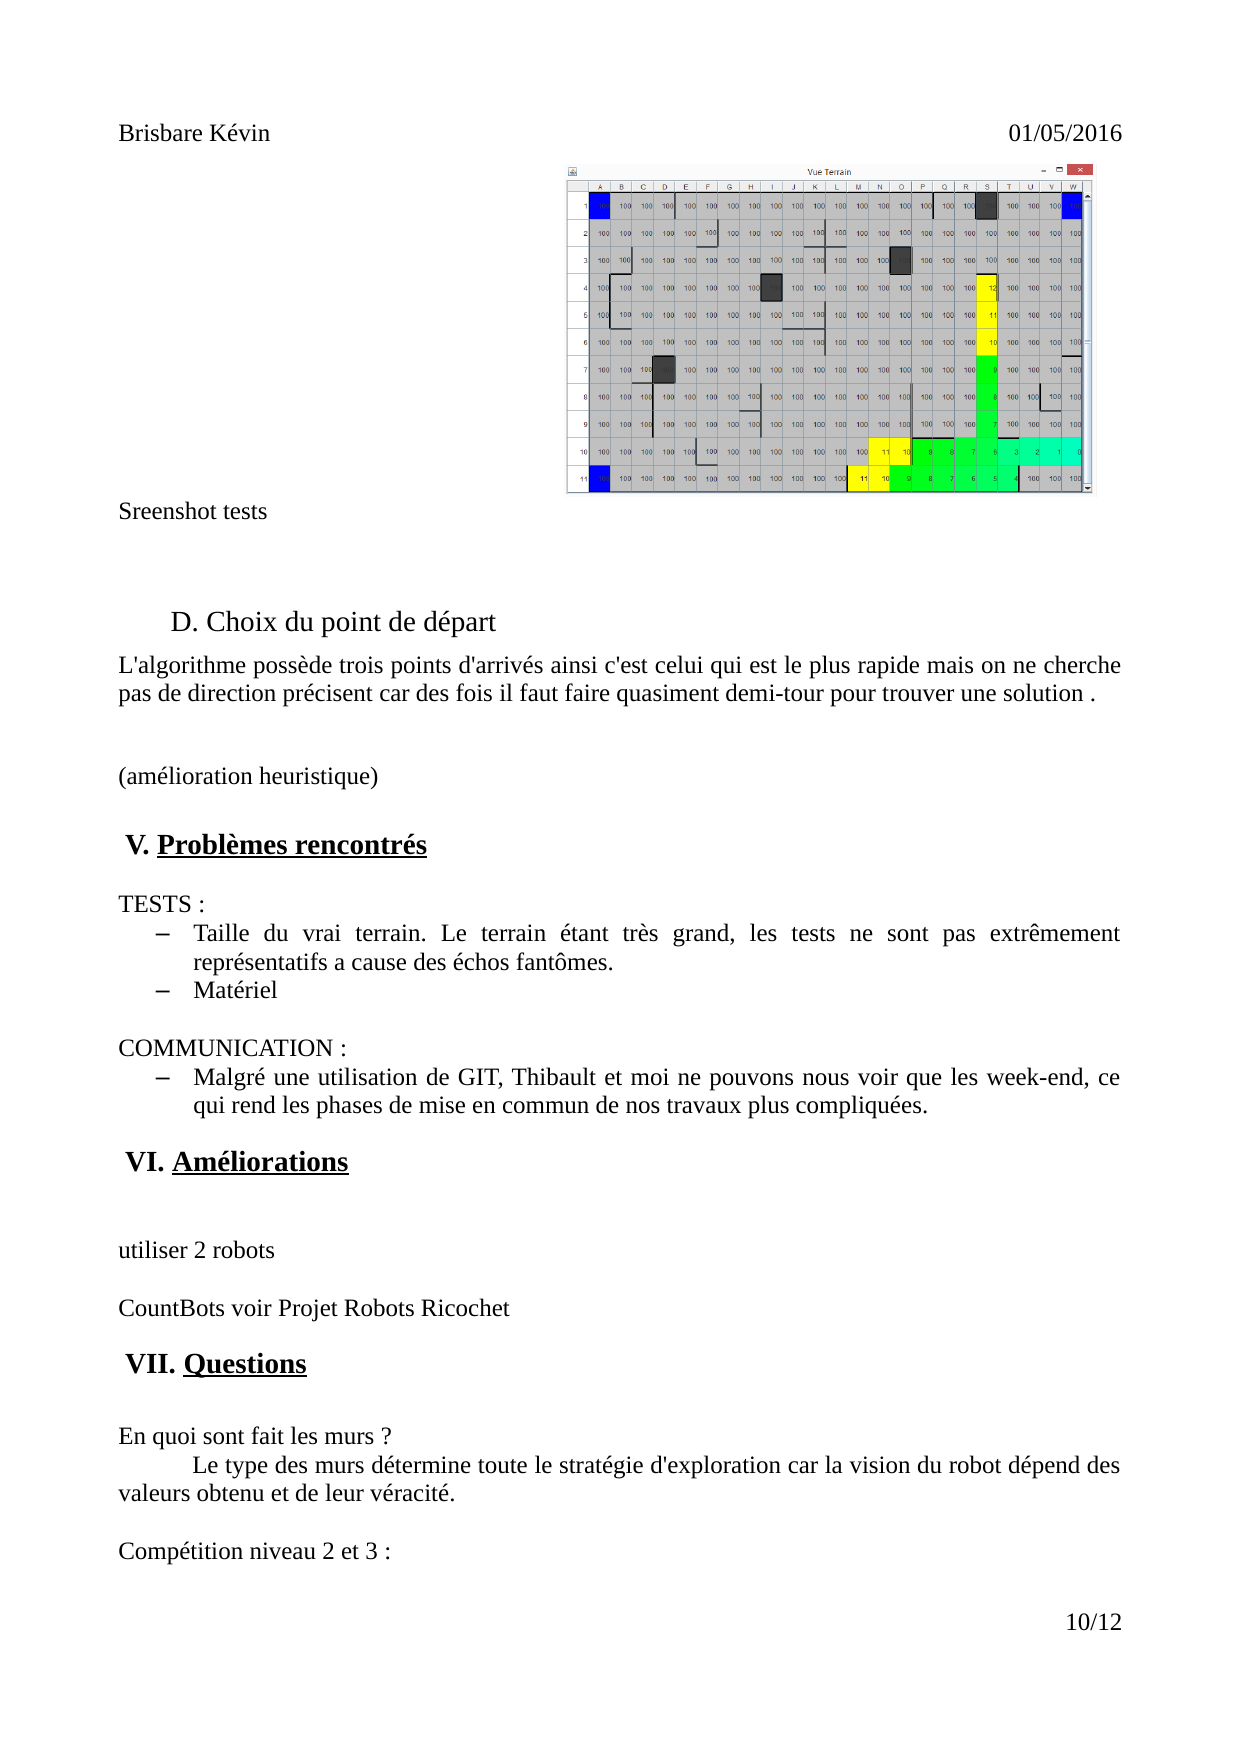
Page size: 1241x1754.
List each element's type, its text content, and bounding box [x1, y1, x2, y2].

text CountBots voir Projet Robots Ricochet [118, 1293, 1122, 1321]
text TESTS : [118, 889, 1122, 918]
subtitle Problèmes rencontrés [118, 827, 1122, 861]
text Le type des murs détermine toute le stratégie d'exploration car la vision du robot dépend des valeurs obtenu et de leur véracité. [118, 1450, 1122, 1507]
text utiliser 2 robots [118, 1235, 1122, 1264]
text COMMUNICATION : [118, 1033, 1122, 1062]
subtitle Améliorations [118, 1144, 1122, 1178]
text Sreenshot tests [118, 176, 1122, 525]
text En quoi sont fait les murs ? [118, 1421, 1122, 1450]
text (amélioration heuristique) [118, 761, 1122, 790]
text L'algorithme possède trois points d'arrivés ainsi c'est celui qui est le plus rapide mais on ne cherche pas de direction précisent car des fois il faut faire quasiment demi-tour pour trouver une solution . [118, 650, 1122, 707]
list Taille du vrai terrain. Le terrain étant très grand, les tests ne sont pas extrêmement représentatifs a cause des échos fantômes. [156, 918, 1122, 976]
list Malgré une utilisation de GIT, Thibault et moi ne pouvons nous voir que les week-end, ce qui rend les phases de mise en commun de nos travaux plus compliquées. [156, 1062, 1122, 1119]
subtitle Questions [118, 1346, 1122, 1380]
subtitle Choix du point de départ [163, 604, 1122, 637]
text Compétition niveau 2 et 3 : [118, 1536, 1122, 1565]
picture [563, 164, 1097, 497]
list Matériel [156, 976, 1122, 1004]
